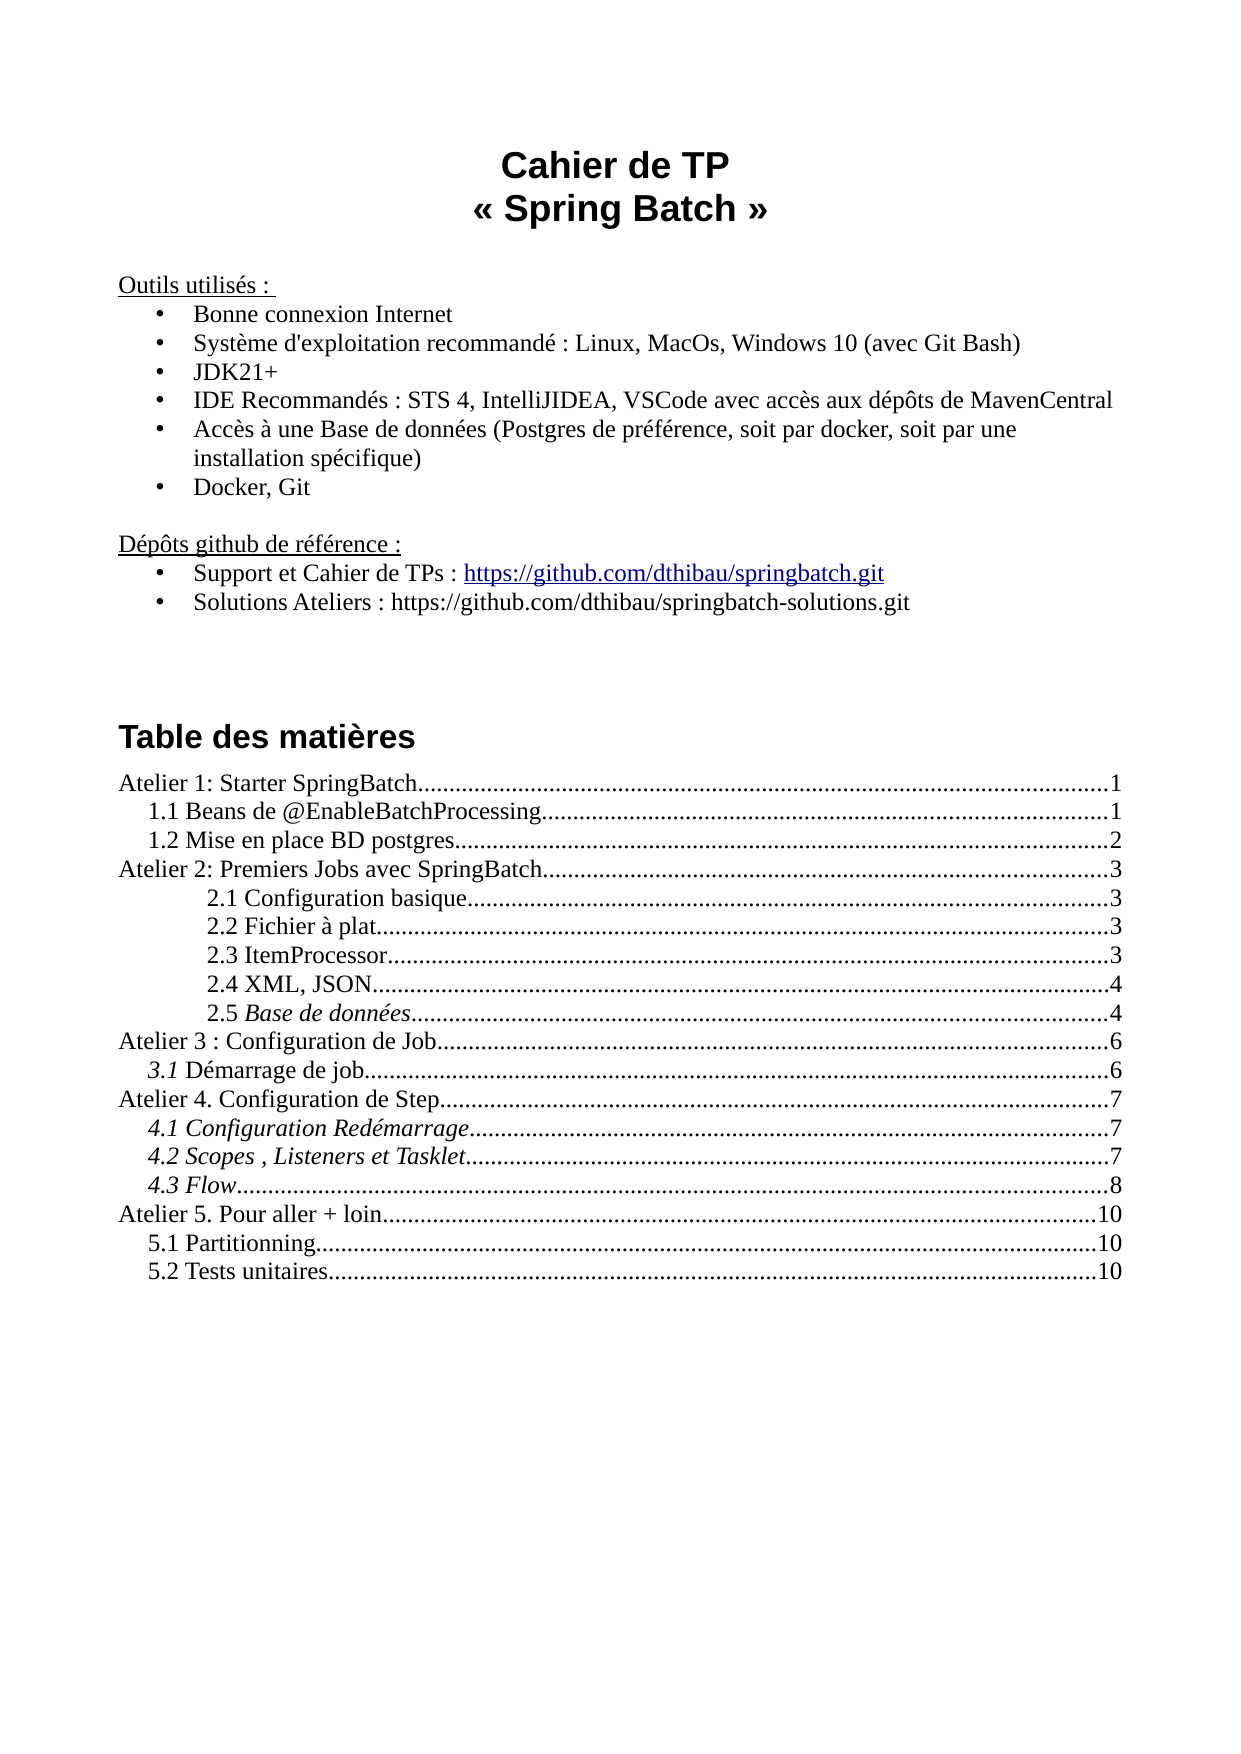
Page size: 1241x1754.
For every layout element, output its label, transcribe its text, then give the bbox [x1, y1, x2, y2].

text Outils utilisés : [118, 271, 1122, 299]
text 2.4 XML, JSON 4 [207, 969, 1122, 998]
subtitle Table des matières [118, 717, 1122, 755]
text 2.2 Fichier à plat 3 [207, 911, 1122, 940]
list Support et Cahier de TPs : https://github.com/dthibau/springbatch.git [156, 558, 1122, 587]
list Accès à une Base de données (Postgres de préférence, soit par docker, soit par une installation spécifique) [156, 414, 1122, 472]
list Bonne connexion Internet [156, 299, 1122, 328]
text Dépôts github de référence : [118, 529, 1122, 558]
text 1.2 Mise en place BD postgres 2 [148, 825, 1122, 854]
title Cahier de TP « Spring Batch » [118, 143, 1122, 229]
text 2.5 Base de données 4 [207, 998, 1122, 1026]
list JDK21+ [156, 357, 1122, 386]
text 2.1 Configuration basique 3 [207, 883, 1122, 911]
text 5.1 Partitionning 10 [148, 1228, 1122, 1256]
list Système d'exploitation recommandé : Linux, MacOs, Windows 10 (avec Git Bash) [156, 328, 1122, 357]
text Atelier 5. Pour aller + loin 10 [118, 1199, 1122, 1228]
text 4.1 Configuration Redémarrage 7 [148, 1113, 1122, 1141]
text 4.2 Scopes , Listeners et Tasklet 7 [148, 1141, 1122, 1170]
text 1.1 Beans de @EnableBatchProcessing 1 [148, 796, 1122, 825]
list Docker, Git [156, 472, 1122, 501]
text Atelier 3 : Configuration de Job 6 [118, 1026, 1122, 1055]
list IDE Recommandés : STS 4, IntelliJIDEA, VSCode avec accès aux dépôts de MavenCentral [156, 386, 1122, 414]
text 3.1 Démarrage de job 6 [148, 1055, 1122, 1084]
text 5.2 Tests unitaires 10 [148, 1256, 1122, 1285]
text Atelier 2: Premiers Jobs avec SpringBatch 3 [118, 854, 1122, 883]
text Atelier 4. Configuration de Step 7 [118, 1084, 1122, 1113]
list Solutions Ateliers : https://github.com/dthibau/springbatch-solutions.git [156, 587, 1122, 616]
text Atelier 1: Starter SpringBatch 1 [118, 768, 1122, 796]
text 4.3 Flow 8 [148, 1170, 1122, 1199]
text 2.3 ItemProcessor 3 [207, 940, 1122, 969]
